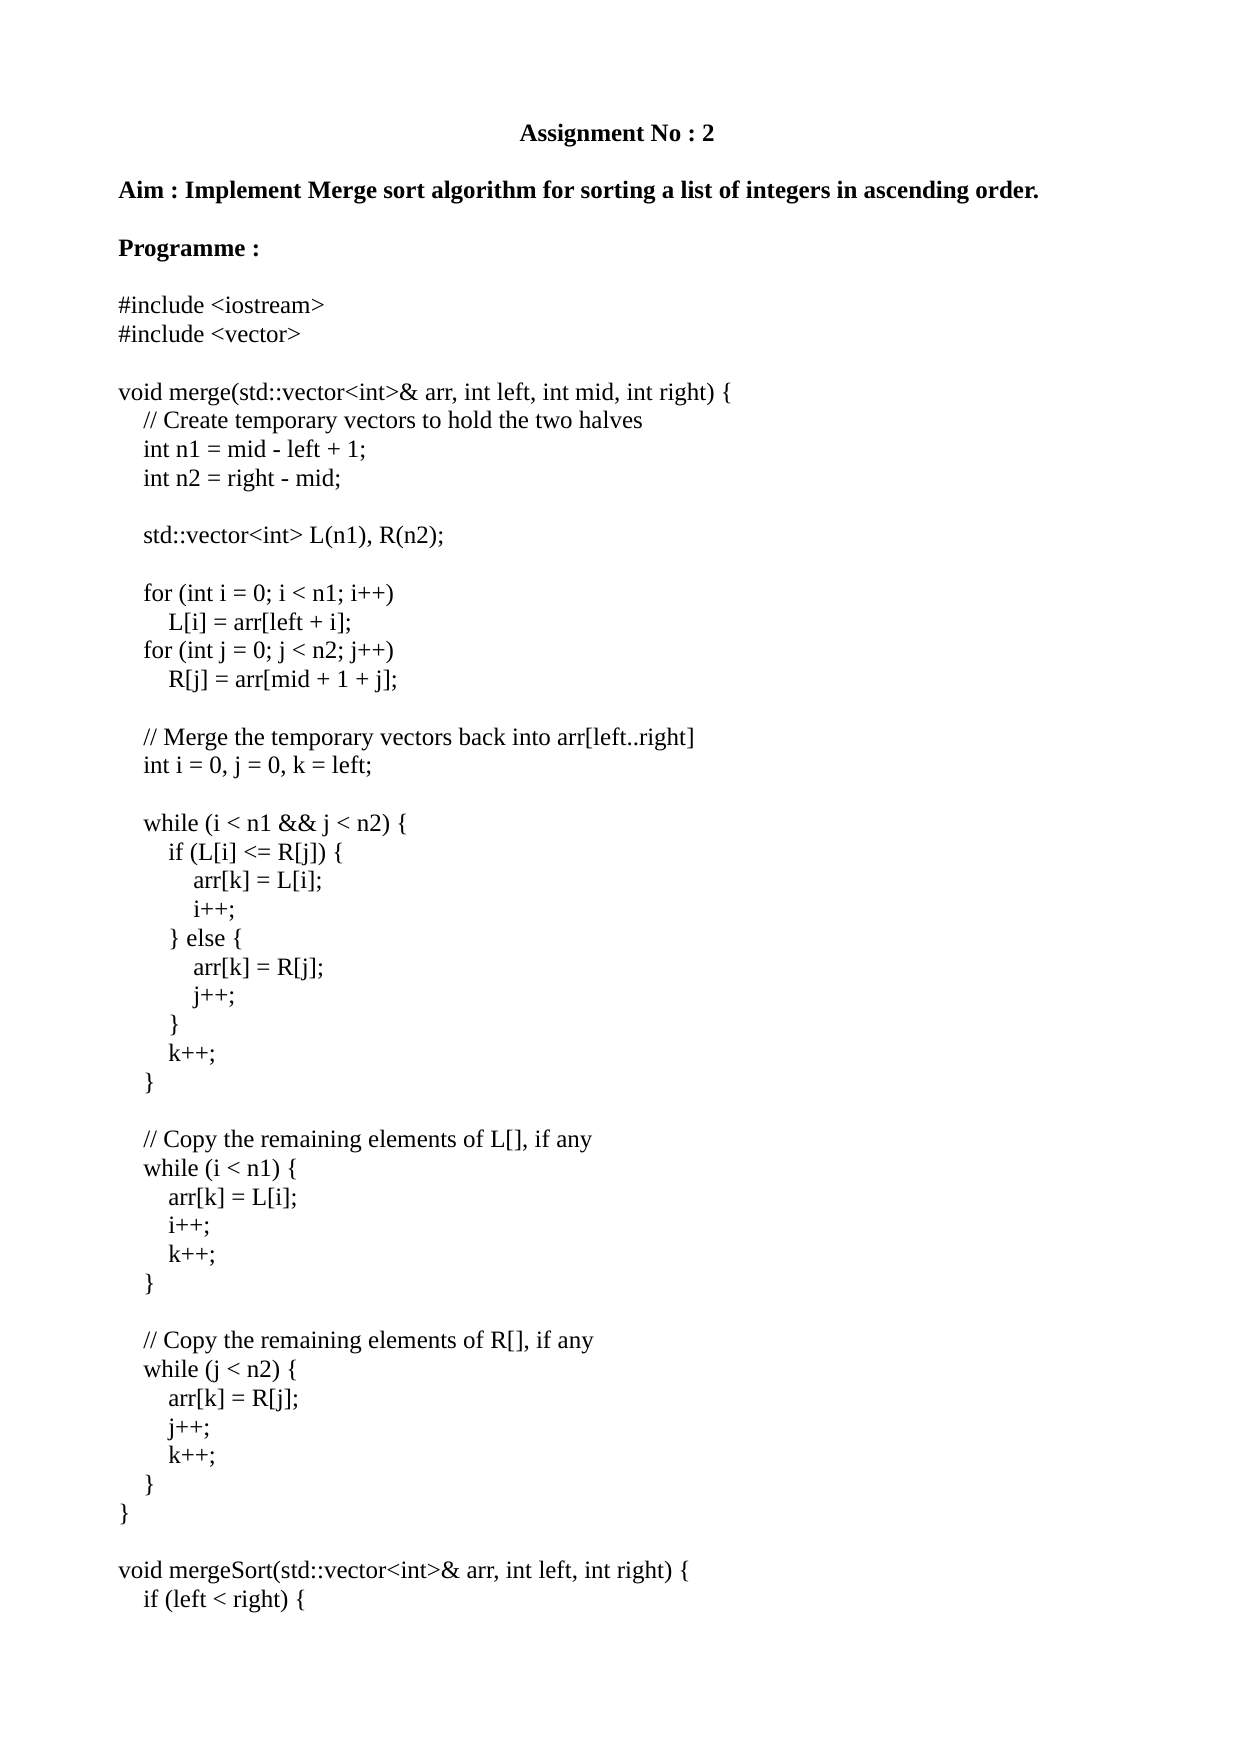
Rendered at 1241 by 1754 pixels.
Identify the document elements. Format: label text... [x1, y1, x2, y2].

text if (left < right) { [118, 1584, 1122, 1613]
text Assignment No : 2 [118, 118, 1122, 147]
text R[j] = arr[mid + 1 + j]; [118, 664, 1122, 693]
text L[i] = arr[left + i]; [118, 607, 1122, 636]
text } [118, 1498, 1122, 1527]
text std::vector<int> L(n1), R(n2); [118, 521, 1122, 549]
text // Merge the temporary vectors back into arr[left..right] [118, 722, 1122, 751]
text #include <vector> [118, 319, 1122, 348]
text while (j < n2) { [118, 1354, 1122, 1383]
text } else { [118, 923, 1122, 952]
text j++; [118, 981, 1122, 1009]
text k++; [118, 1441, 1122, 1469]
text Programme : [118, 233, 1122, 262]
text // Copy the remaining elements of L[], if any [118, 1124, 1122, 1153]
text k++; [118, 1239, 1122, 1268]
text arr[k] = R[j]; [118, 1383, 1122, 1412]
text if (L[i] <= R[j]) { [118, 837, 1122, 866]
text i++; [118, 1211, 1122, 1239]
text // Create temporary vectors to hold the two halves [118, 406, 1122, 434]
text int n1 = mid - left + 1; [118, 434, 1122, 463]
text } [118, 1469, 1122, 1498]
text for (int i = 0; i < n1; i++) [118, 578, 1122, 607]
text while (i < n1) { [118, 1153, 1122, 1182]
text j++; [118, 1412, 1122, 1441]
text Aim : Implement Merge sort algorithm for sorting a list of integers in ascending order. [118, 176, 1122, 204]
text i++; [118, 894, 1122, 923]
text #include <iostream> [118, 291, 1122, 319]
text void merge(std::vector<int>& arr, int left, int mid, int right) { [118, 377, 1122, 406]
text } [118, 1009, 1122, 1038]
text arr[k] = R[j]; [118, 952, 1122, 981]
text while (i < n1 && j < n2) { [118, 808, 1122, 837]
text for (int j = 0; j < n2; j++) [118, 636, 1122, 664]
text arr[k] = L[i]; [118, 866, 1122, 894]
text k++; [118, 1038, 1122, 1067]
text } [118, 1268, 1122, 1297]
text arr[k] = L[i]; [118, 1182, 1122, 1211]
text } [118, 1067, 1122, 1096]
text void mergeSort(std::vector<int>& arr, int left, int right) { [118, 1556, 1122, 1584]
text // Copy the remaining elements of R[], if any [118, 1326, 1122, 1354]
text int i = 0, j = 0, k = left; [118, 751, 1122, 779]
text int n2 = right - mid; [118, 463, 1122, 492]
